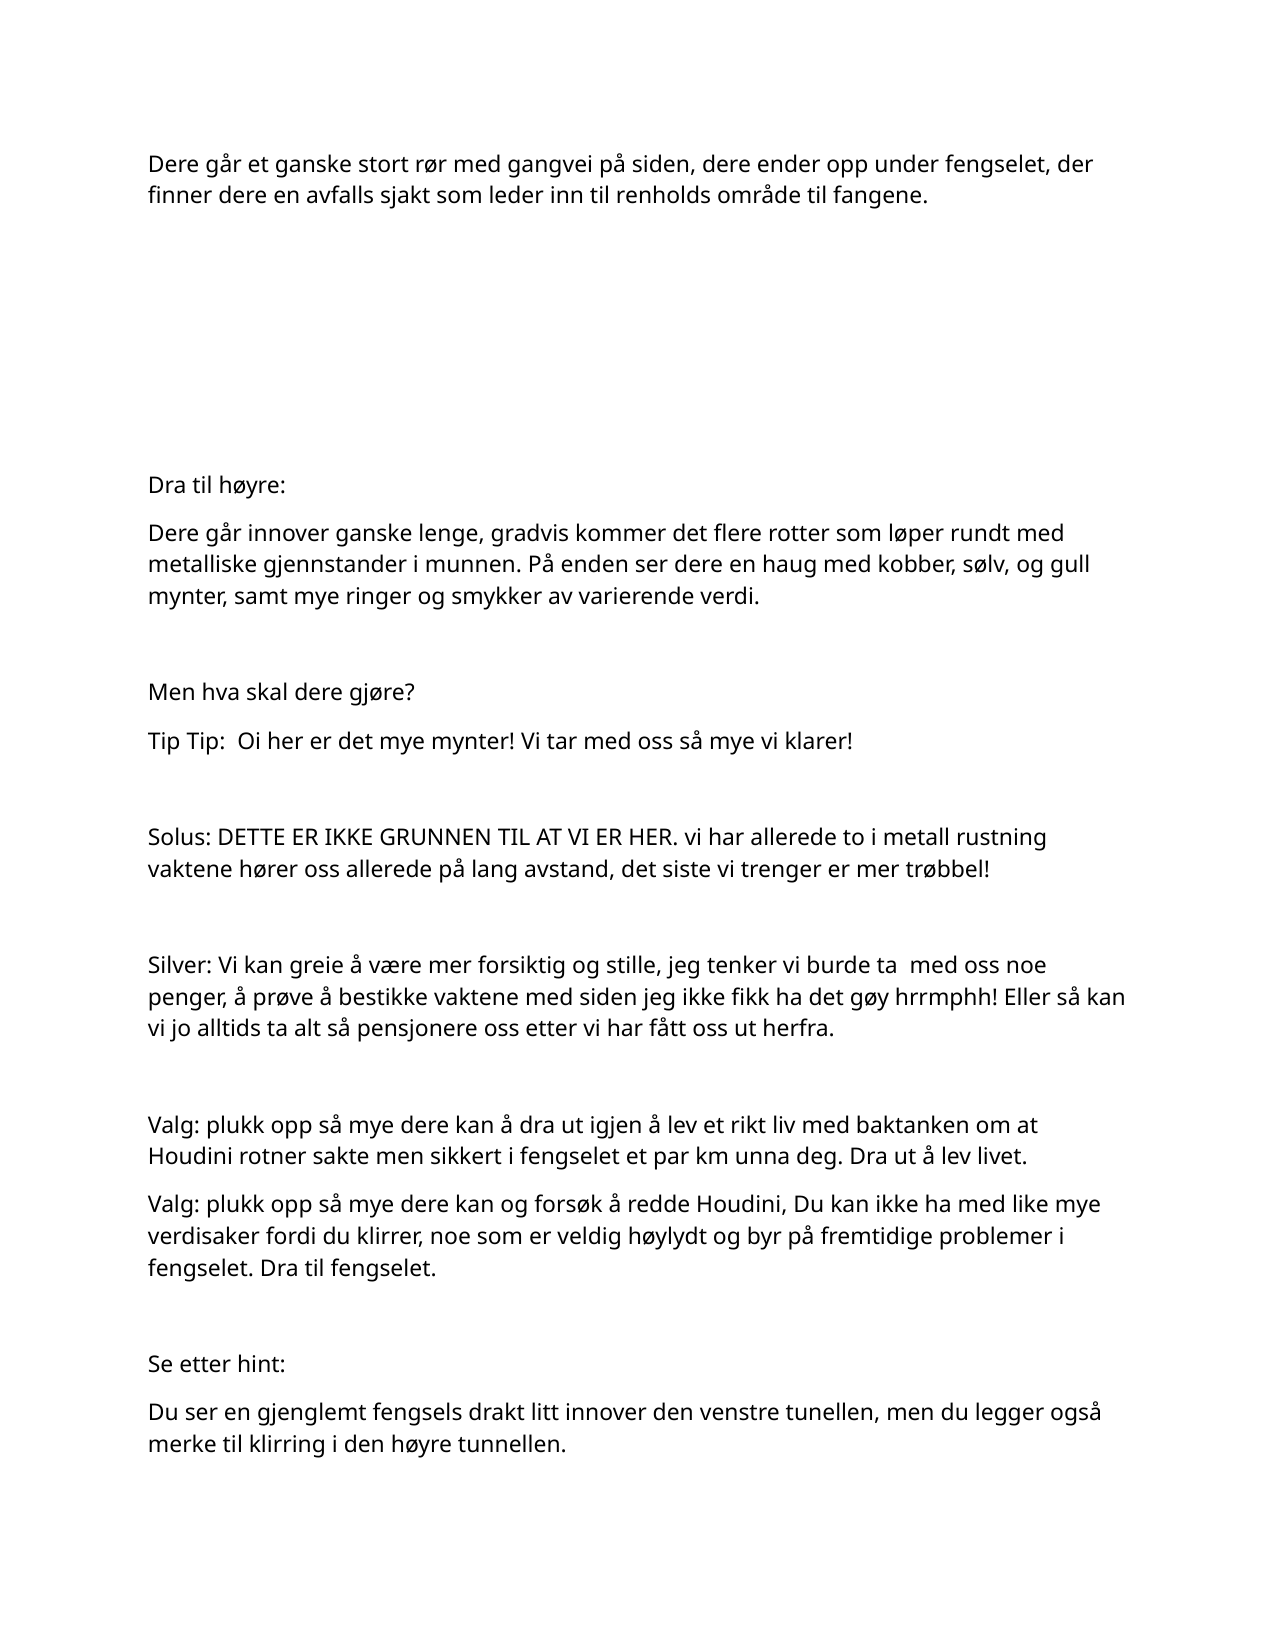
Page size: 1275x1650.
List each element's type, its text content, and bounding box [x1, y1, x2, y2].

text Dere går et ganske stort rør med gangvei på siden, dere ender opp under fengselet, der finner dere en avfalls sjakt som leder inn til renholds område til fangene. [148, 148, 1127, 210]
text Silver: Vi kan greie å være mer forsiktig og stille, jeg tenker vi burde ta med oss noe penger, å prøve å bestikke vaktene med siden jeg ikke fikk ha det gøy hrrmphh! Eller så kan vi jo alltids ta alt så pensjonere oss etter vi har fått oss ut herfra. [148, 949, 1127, 1043]
text Tip Tip: Oi her er det mye mynter! Vi tar med oss så mye vi klarer! [148, 724, 1127, 756]
text Se etter hint: [148, 1348, 1127, 1379]
text Valg: plukk opp så mye dere kan å dra ut igjen å lev et rikt liv med baktanken om at Houdini rotner sakte men sikkert i fengselet et par km unna deg. Dra ut å lev livet. [148, 1109, 1127, 1171]
text Du ser en gjenglemt fengsels drakt litt innover den venstre tunellen, men du legger også merke til klirring i den høyre tunnellen. [148, 1396, 1127, 1459]
text Dra til høyre: [148, 468, 1127, 500]
text Solus: DETTE ER IKKE GRUNNEN TIL AT VI ER HER. vi har allerede to i metall rustning vaktene hører oss allerede på lang avstand, det siste vi trenger er mer trøbbel! [148, 821, 1127, 884]
text Dere går innover ganske lenge, gradvis kommer det flere rotter som løper rundt med metalliske gjennstander i munnen. På enden ser dere en haug med kobber, sølv, og gull mynter, samt mye ringer og smykker av varierende verdi. [148, 517, 1127, 611]
text Men hva skal dere gjøre? [148, 676, 1127, 708]
text Valg: plukk opp så mye dere kan og forsøk å redde Houdini, Du kan ikke ha med like mye verdisaker fordi du klirrer, noe som er veldig høylydt og byr på fremtidige problemer i fengselet. Dra til fengselet. [148, 1188, 1127, 1283]
